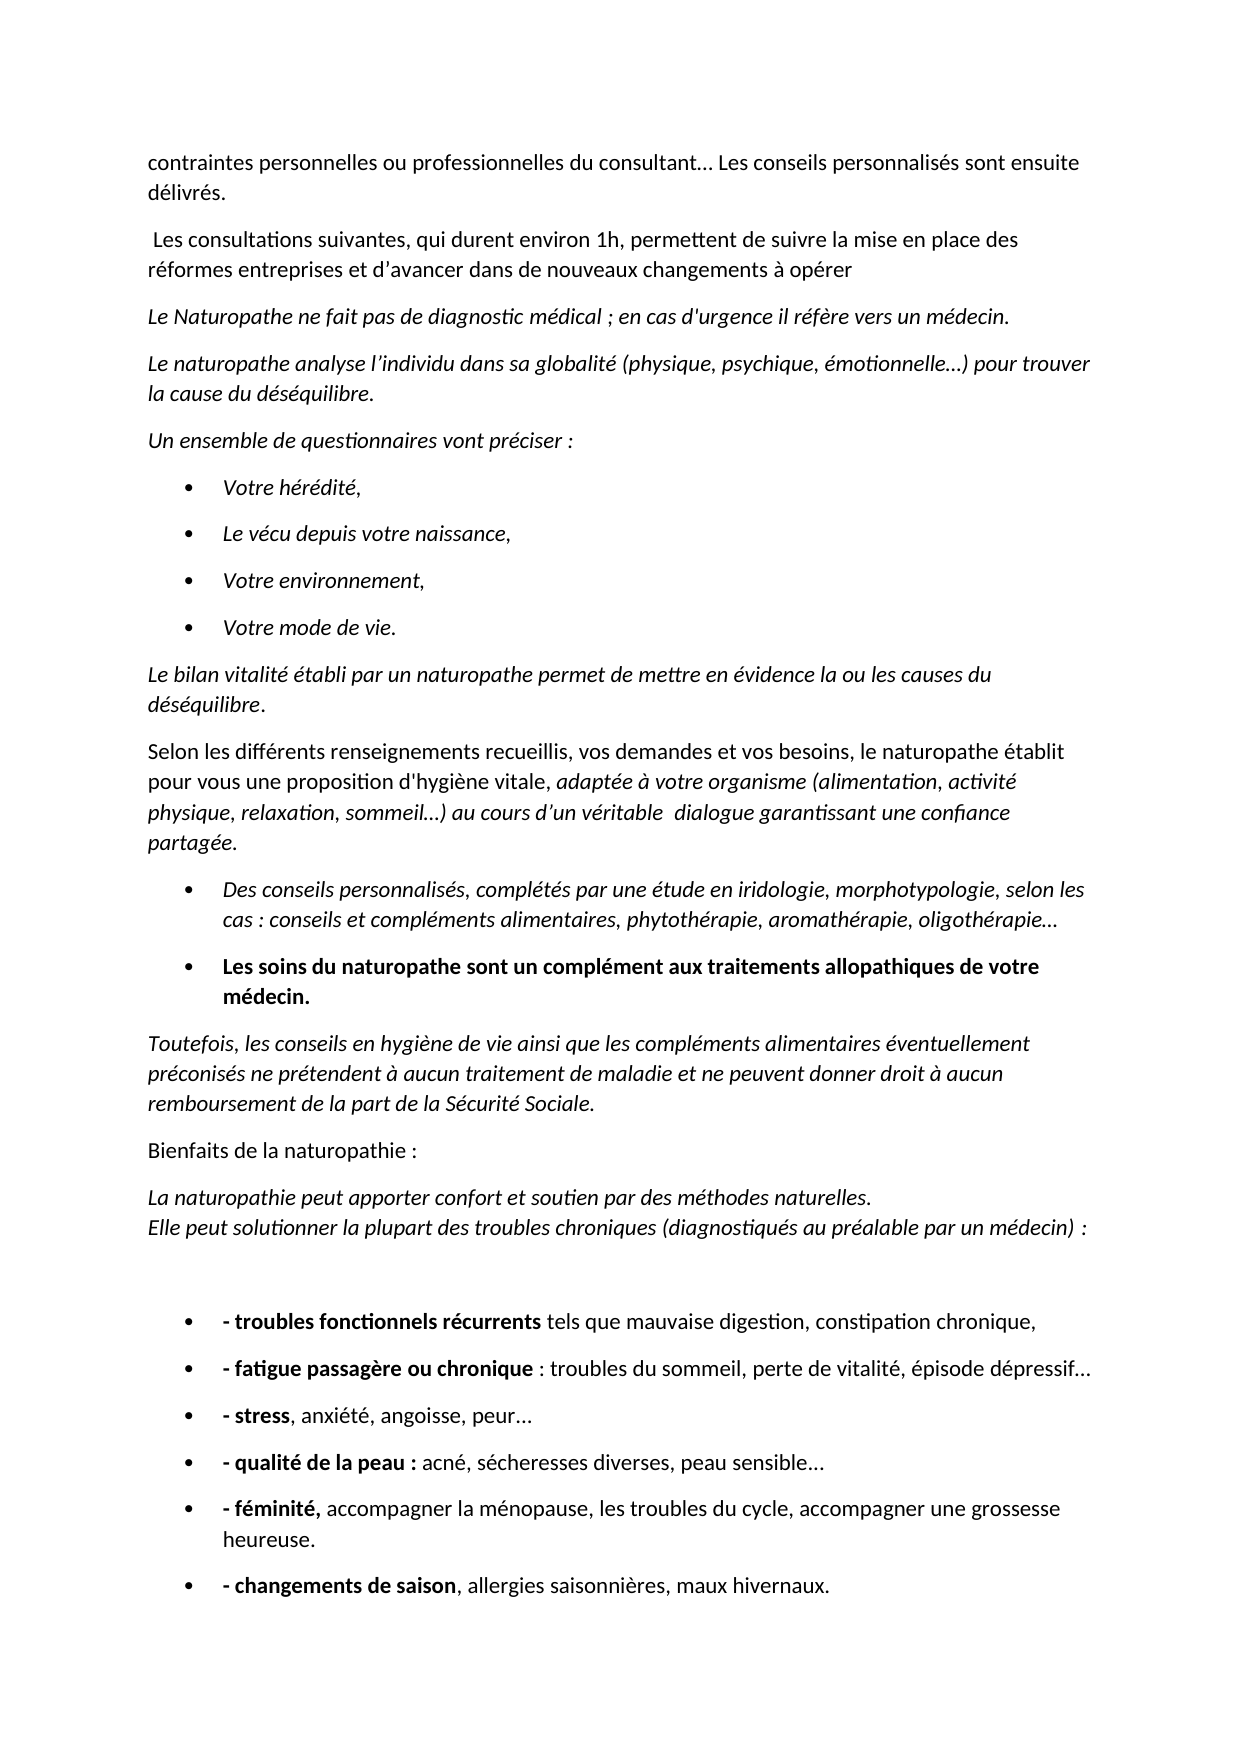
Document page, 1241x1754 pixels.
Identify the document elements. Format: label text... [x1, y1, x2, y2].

text Le naturopathe analyse l’individu dans sa globalité (physique, psychique, émotionnelle…) pour trouver la cause du déséquilibre. [148, 349, 1093, 407]
text Selon les différents renseignements recueillis, vos demandes et vos besoins, le naturopathe établit pour vous une proposition d'hygiène vitale, adaptée à votre organisme (alimentation, activité physique, relaxation, sommeil…) au cours d’un véritable dialogue garantissant une confiance partagée. [148, 737, 1093, 856]
list Votre environnement, [185, 566, 1093, 594]
text Un ensemble de questionnaires vont préciser : [148, 426, 1093, 454]
text Bienfaits de la naturopathie : [148, 1136, 1093, 1164]
list Les soins du naturopathe sont un complément aux traitements allopathiques de votre médecin. [185, 952, 1093, 1010]
list - qualité de la peau : acné, sécheresses diverses, peau sensible... [185, 1448, 1093, 1476]
list Votre mode de vie. [185, 613, 1093, 641]
text contraintes personnelles ou professionnelles du consultant… Les conseils personnalisés sont ensuite délivrés. [148, 148, 1093, 206]
list - fatigue passagère ou chronique : troubles du sommeil, perte de vitalité, épisode dépressif… [185, 1354, 1093, 1382]
list - stress, anxiété, angoisse, peur... [185, 1401, 1093, 1429]
list Des conseils personnalisés, complétés par une étude en iridologie, morphotypologie, selon les cas : conseils et compléments alimentaires, phytothérapie, aromathérapie, oligothérapie… [185, 875, 1093, 933]
list - troubles fonctionnels récurrents tels que mauvaise digestion, constipation chronique, [185, 1307, 1093, 1335]
text Toutefois, les conseils en hygiène de vie ainsi que les compléments alimentaires éventuellement préconisés ne prétendent à aucun traitement de maladie et ne peuvent donner droit à aucun remboursement de la part de la Sécurité Sociale. [148, 1029, 1093, 1117]
text Le Naturopathe ne fait pas de diagnostic médical ; en cas d'urgence il réfère vers un médecin. [148, 302, 1093, 330]
list - féminité, accompagner la ménopause, les troubles du cycle, accompagner une grossesse heureuse. [185, 1494, 1093, 1553]
list Le vécu depuis votre naissance, [185, 519, 1093, 547]
text Les consultations suivantes, qui durent environ 1h, permettent de suivre la mise en place des réformes entreprises et d’avancer dans de nouveaux changements à opérer [148, 225, 1093, 283]
text La naturopathie peut apporter confort et soutien par des méthodes naturelles. Elle peut solutionner la plupart des troubles chroniques (diagnostiqués au préalable par un médecin) : [148, 1183, 1093, 1241]
text Le bilan vitalité établi par un naturopathe permet de mettre en évidence la ou les causes du déséquilibre. [148, 660, 1093, 718]
list Votre hérédité, [185, 473, 1093, 501]
list - changements de saison, allergies saisonnières, maux hivernaux. [185, 1572, 1093, 1599]
